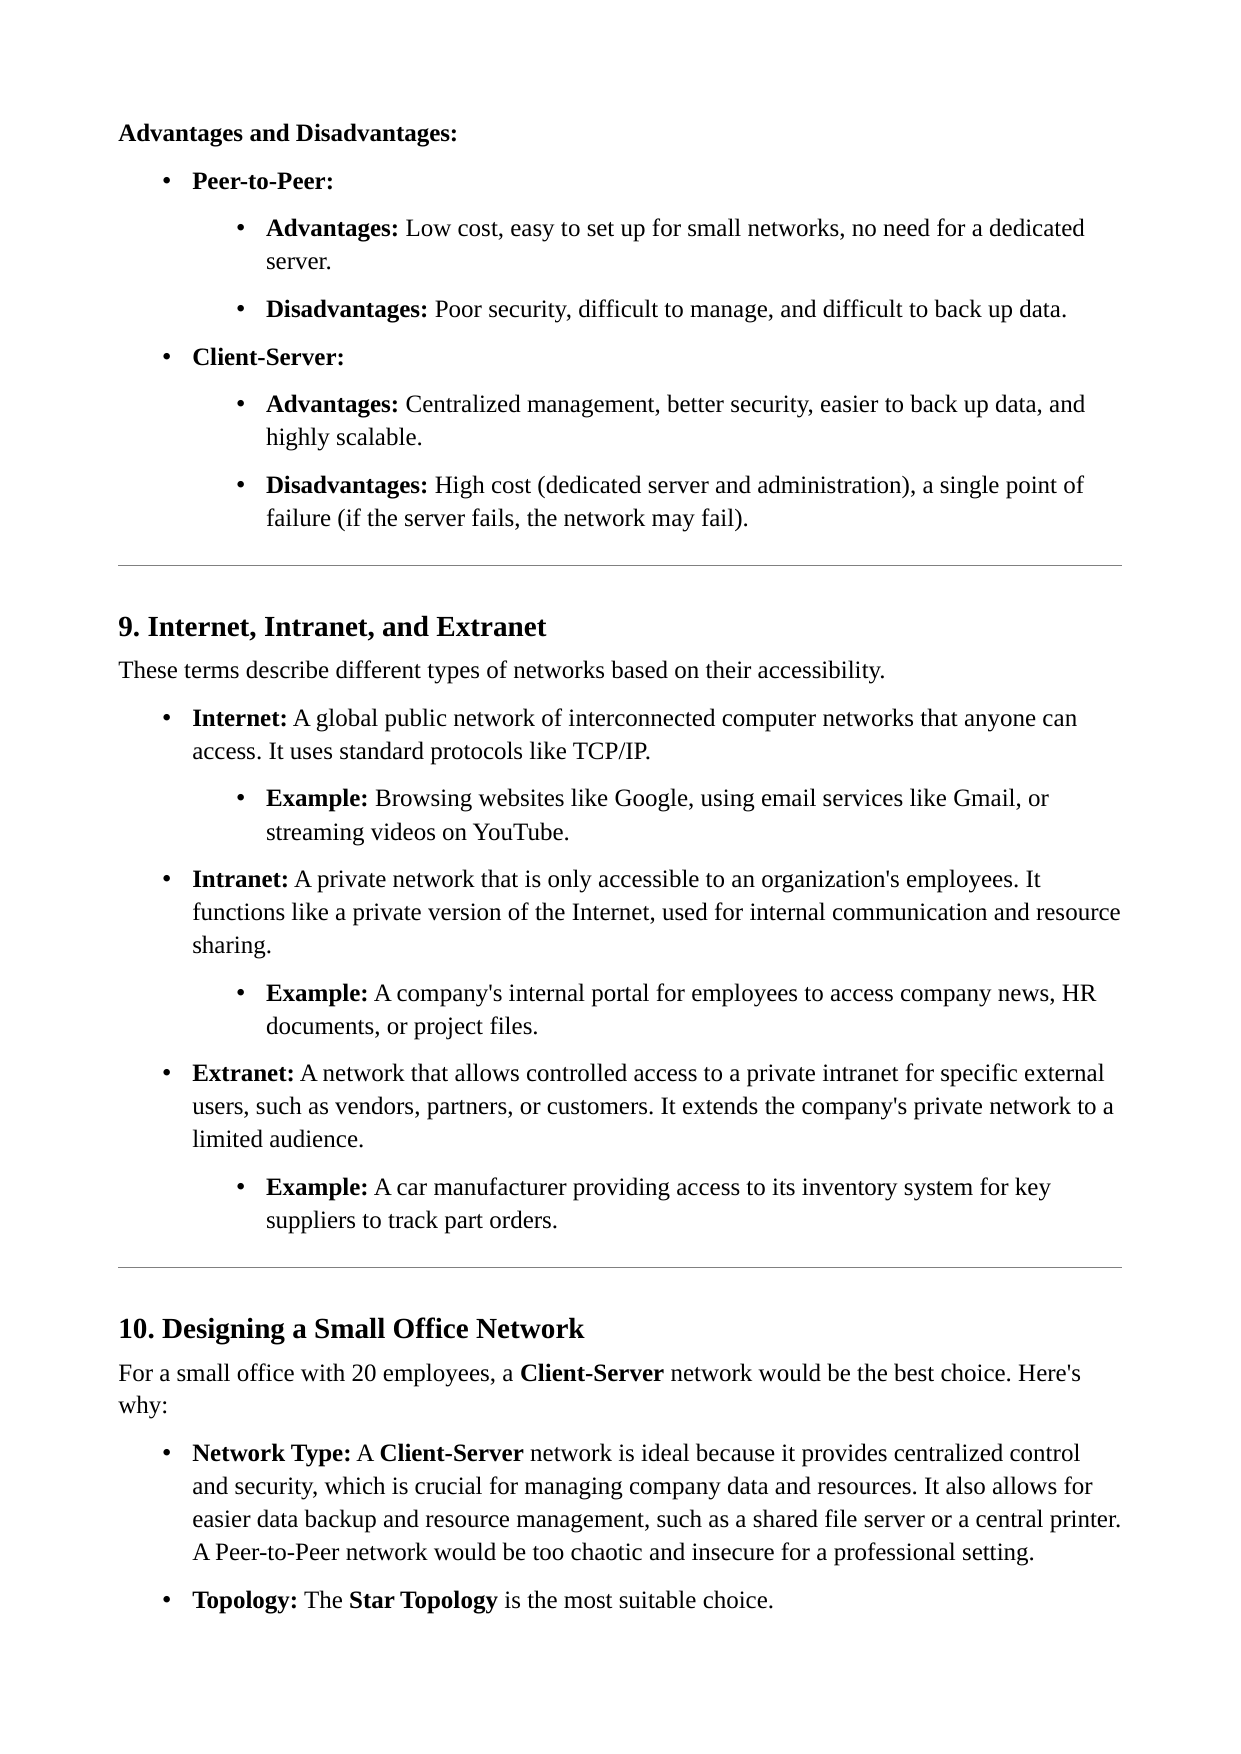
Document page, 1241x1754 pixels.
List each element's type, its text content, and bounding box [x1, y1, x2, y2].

list Disadvantages: High cost (dedicated server and administration), a single point of failure (if the server fails, the network may fail). [236, 470, 1122, 532]
list Example: A company's internal portal for employees to access company news, HR documents, or project files. [236, 978, 1122, 1039]
list Internet: A global public network of interconnected computer networks that anyone can access. It uses standard protocols like TCP/IP. [162, 703, 1122, 765]
list Disadvantages: Poor security, difficult to manage, and difficult to back up data. [236, 294, 1122, 323]
list Peer-to-Peer: [162, 166, 1122, 194]
list Advantages: Low cost, easy to set up for small networks, no need for a dedicated server. [236, 213, 1122, 275]
list Network Type: A Client-Server network is ideal because it provides centralized control and security, which is crucial for managing company data and resources. It also allows for easier data backup and resource management, such as a shared file server or a central printer. A Peer-to-Peer network would be too chaotic and insecure for a professional setting. [162, 1438, 1122, 1566]
text Advantages and Disadvantages: [118, 118, 1122, 147]
list Extranet: A network that allows controlled access to a private intranet for specific external users, such as vendors, partners, or customers. It extends the company's private network to a limited audience. [162, 1058, 1122, 1153]
list Intranet: A private network that is only accessible to an organization's employees. It functions like a private version of the Internet, used for internal communication and resource sharing. [162, 864, 1122, 959]
list Advantages: Centralized management, better security, easier to back up data, and highly scalable. [236, 389, 1122, 451]
text For a small office with 20 employees, a Client-Server network would be the best choice. Here's why: [118, 1358, 1122, 1419]
list Client-Server: [162, 342, 1122, 370]
subtitle 10. Designing a Small Office Network [118, 1312, 1122, 1345]
text These terms describe different types of networks based on their accessibility. [118, 655, 1122, 684]
subtitle 9. Internet, Intranet, and Extranet [118, 609, 1122, 643]
list Example: A car manufacturer providing access to its inventory system for key suppliers to track part orders. [236, 1172, 1122, 1234]
list Example: Browsing websites like Google, using email services like Gmail, or streaming videos on YouTube. [236, 783, 1122, 845]
list Topology: The Star Topology is the most suitable choice. [162, 1585, 1122, 1614]
